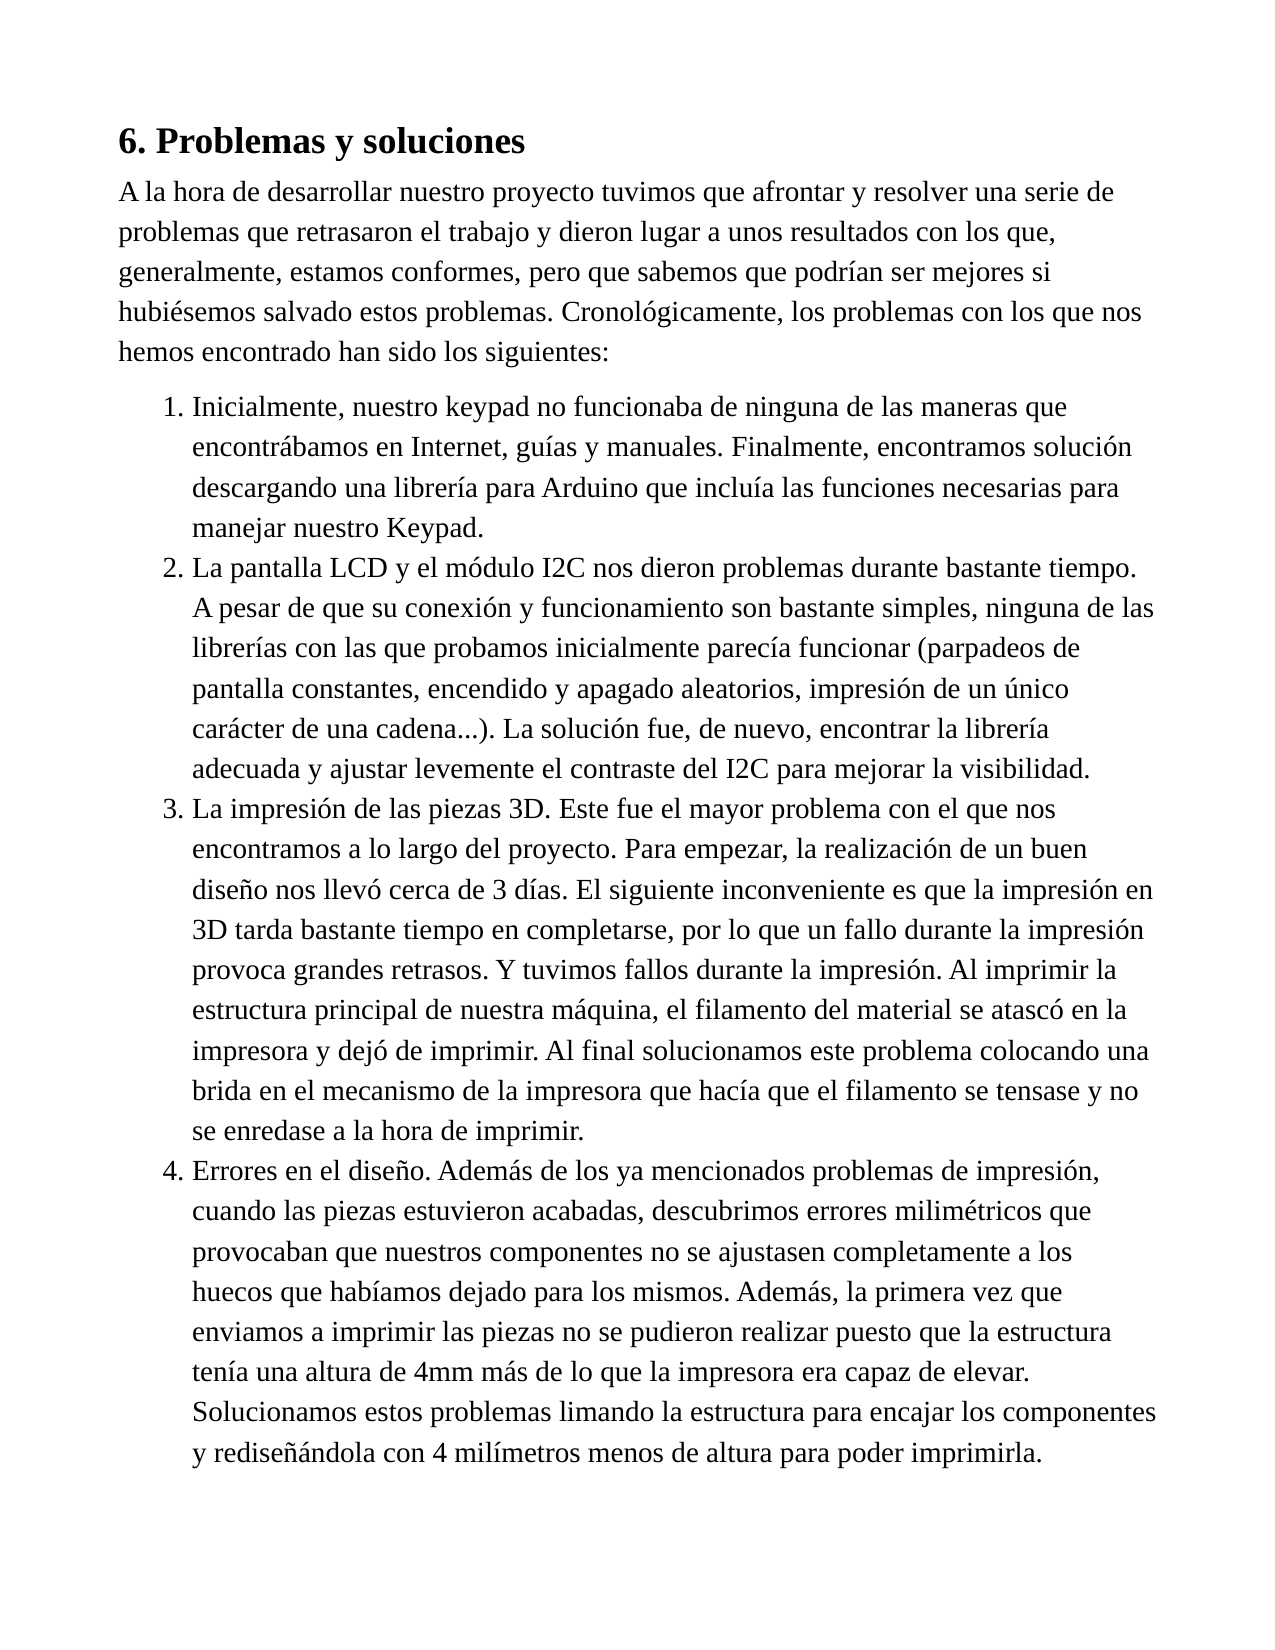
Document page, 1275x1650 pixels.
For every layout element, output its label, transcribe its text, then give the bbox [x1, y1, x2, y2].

subtitle 6. Problemas y soluciones [118, 118, 1157, 161]
list Errores en el diseño. Además de los ya mencionados problemas de impresión, cuando las piezas estuvieron acabadas, descubrimos errores milimétricos que provocaban que nuestros componentes no se ajustasen completamente a los huecos que habíamos dejado para los mismos. Además, la primera vez que enviamos a imprimir las piezas no se pudieron realizar puesto que la estructura tenía una altura de 4mm más de lo que la impresora era capaz de elevar. Solucionamos estos problemas limando la estructura para encajar los componentes y rediseñándola con 4 milímetros menos de altura para poder imprimirla. [162, 1153, 1157, 1468]
list Inicialmente, nuestro keypad no funcionaba de ninguna de las maneras que encontrábamos en Internet, guías y manuales. Finalmente, encontramos solución descargando una librería para Arduino que incluía las funciones necesarias para manejar nuestro Keypad. [162, 389, 1157, 543]
text A la hora de desarrollar nuestro proyecto tuvimos que afrontar y resolver una serie de problemas que retrasaron el trabajo y dieron lugar a unos resultados con los que, generalmente, estamos conformes, pero que sabemos que podrían ser mejores si hubiésemos salvado estos problemas. Cronológicamente, los problemas con los que nos hemos encontrado han sido los siguientes: [118, 174, 1157, 368]
list La impresión de las piezas 3D. Este fue el mayor problema con el que nos encontramos a lo largo del proyecto. Para empezar, la realización de un buen diseño nos llevó cerca de 3 días. El siguiente inconveniente es que la impresión en 3D tarda bastante tiempo en completarse, por lo que un fallo durante la impresión provoca grandes retrasos. Y tuvimos fallos durante la impresión. Al imprimir la estructura principal de nuestra máquina, el filamento del material se atascó en la impresora y dejó de imprimir. Al final solucionamos este problema colocando una brida en el mecanismo de la impresora que hacía que el filamento se tensase y no se enredase a la hora de imprimir. [162, 791, 1157, 1147]
list La pantalla LCD y el módulo I2C nos dieron problemas durante bastante tiempo. A pesar de que su conexión y funcionamiento son bastante simples, ninguna de las librerías con las que probamos inicialmente parecía funcionar (parpadeos de pantalla constantes, encendido y apagado aleatorios, impresión de un único carácter de una cadena...). La solución fue, de nuevo, encontrar la librería adecuada y ajustar levemente el contraste del I2C para mejorar la visibilidad. [162, 550, 1157, 785]
